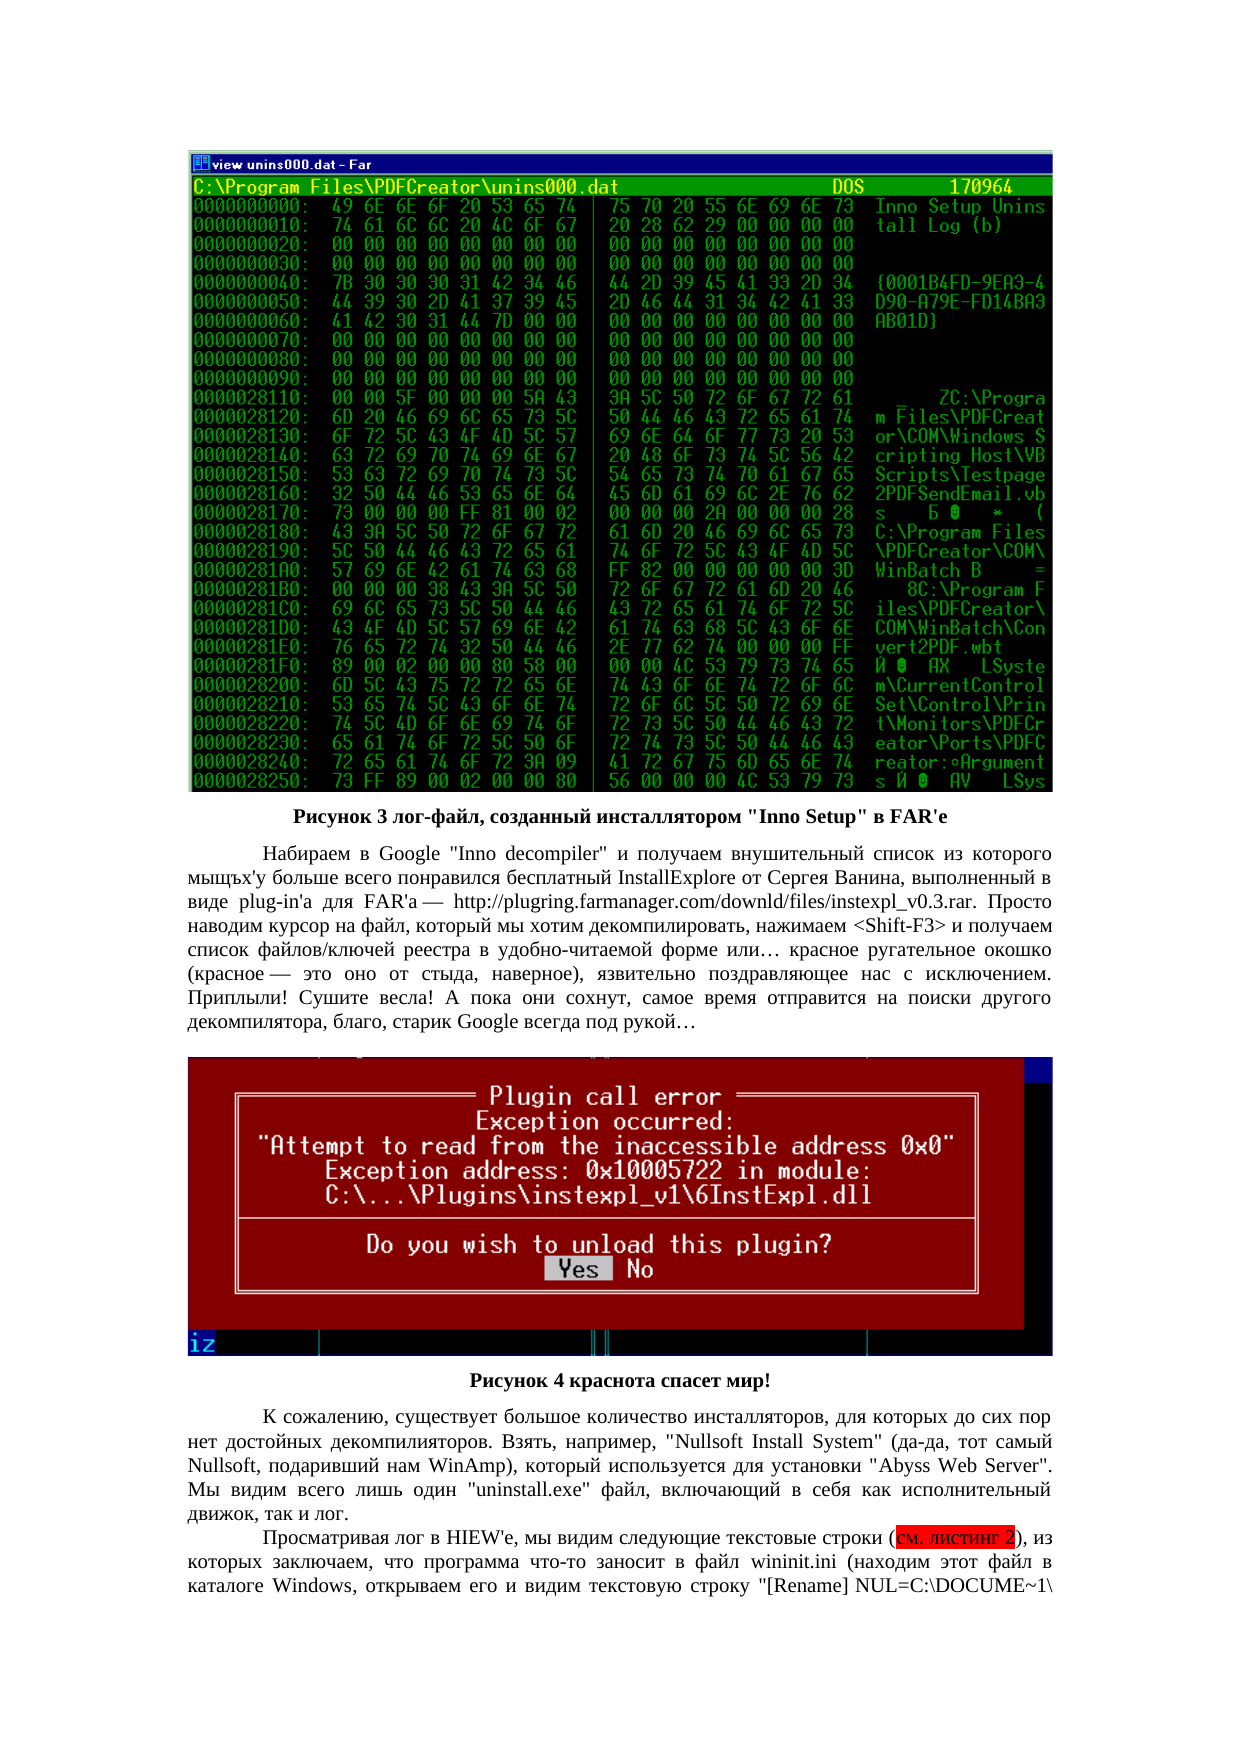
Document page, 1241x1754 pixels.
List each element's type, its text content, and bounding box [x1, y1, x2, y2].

text К сожалению, существует большое количество инсталляторов, для которых до сих пор нет достойных декомпилияторов. Взять, например, "Nullsoft Install System" (да-да, тот самый Nullsoft, подаривший нам WinAmp), который используется для установки "Abyss Web Server". Мы видим всего лишь один "uninstall.exe" файл, включающий в себя как исполнительный движок, так и лог. [187, 1404, 1053, 1525]
text Рисунок 3 лог-файл, созданный инсталлятором "Inno Setup" в FAR'e [187, 804, 1053, 828]
text Рисунок 4 краснота спасет мир! [187, 1368, 1053, 1392]
text Просматривая лог в HIEW'е, мы видим следующие текстовые строки (см. листинг 2), из которых заключаем, что программа что-то заносит в файл wininit.ini (находим этот файл в каталоге Windows, открываем его и видим текстовую строку "[Rename] NUL=C:\DOCUME~1\ [187, 1525, 1053, 1597]
picture [187, 150, 1053, 792]
picture [187, 1057, 1053, 1356]
text Набираем в Google "Inno decompiler" и получаем внушительный список из которого мыщъх'у больше всего понравился бесплатный InstallExplore от Сергея Ванина, выполненный в виде plug-in'а для FAR'а — http://plugring.farmanager.com/downld/files/instexpl_v0.3.rar. Просто наводим курсор на файл, который мы хотим декомпилировать, нажимаем <Shift-F3> и получаем список файлов/ключей реестра в удобно-читаемой форме или… красное ругательное окошко (красное — это оно от стыда, наверное), язвительно поздравляющее нас с исключением. Приплыли! Сушите весла! А пока они сохнут, самое время отправится на поиски другого декомпилятора, благо, старик Google всегда под рукой… [187, 841, 1053, 1033]
